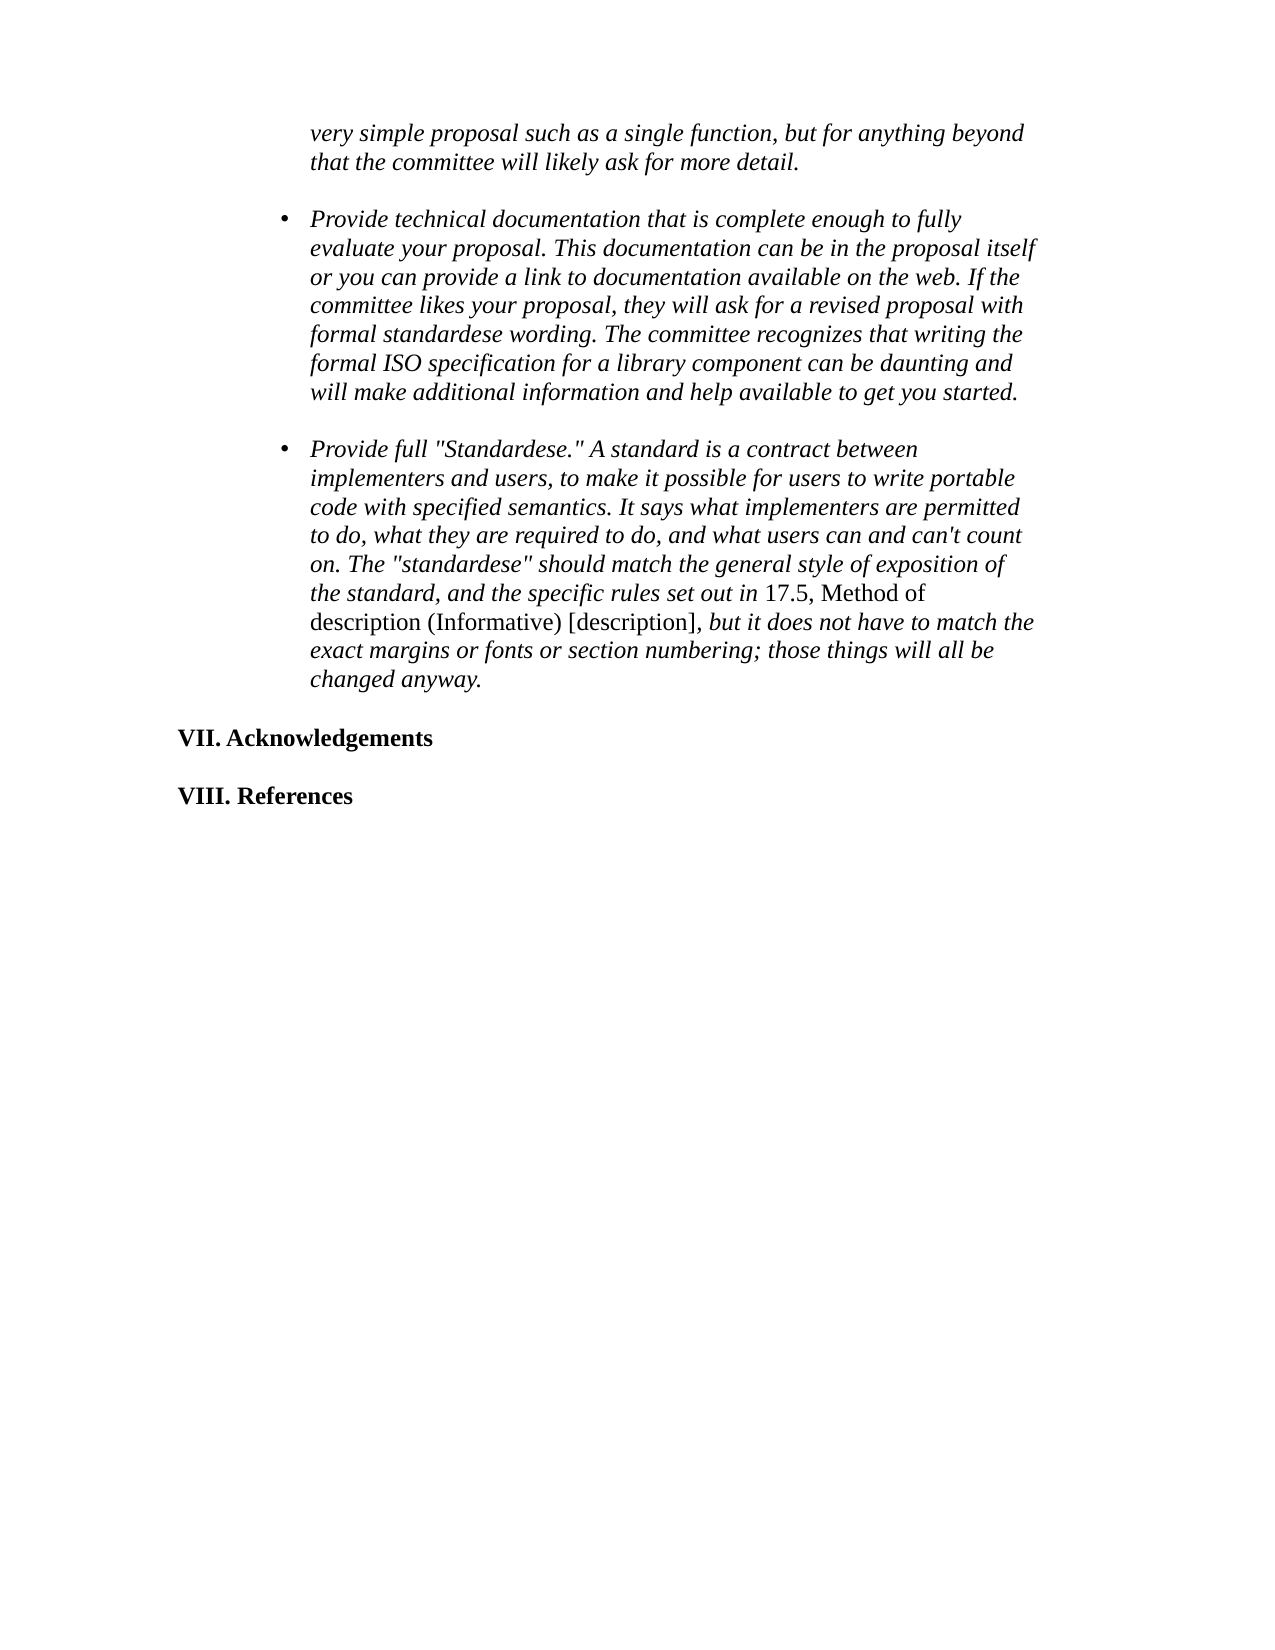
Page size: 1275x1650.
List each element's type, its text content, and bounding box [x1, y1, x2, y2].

list Provide full "Standardese." A standard is a contract between implementers and users, to make it possible for users to write portable code with specified semantics. It says what implementers are permitted to do, what they are required to do, and what users can and can't count on. The "standardese" should match the general style of exposition of the standard, and the specific rules set out in 17.5, Method of description (Informative) [description], but it does not have to match the exact margins or fonts or section numbering; those things will all be changed anyway. [280, 434, 1039, 693]
list Provide technical documentation that is complete enough to fully evaluate your proposal. This documentation can be in the proposal itself or you can provide a link to documentation available on the web. If the committee likes your proposal, they will ask for a revised proposal with formal standardese wording. The committee recognizes that writing the formal ISO specification for a library component can be daunting and will make additional information and help available to get you started. [280, 204, 1039, 434]
text VII. Acknowledgements [177, 723, 1039, 751]
text VIII. References [177, 781, 1098, 809]
list very simple proposal such as a single function, but for anything beyond that the committee will likely ask for more detail. [280, 118, 1039, 204]
